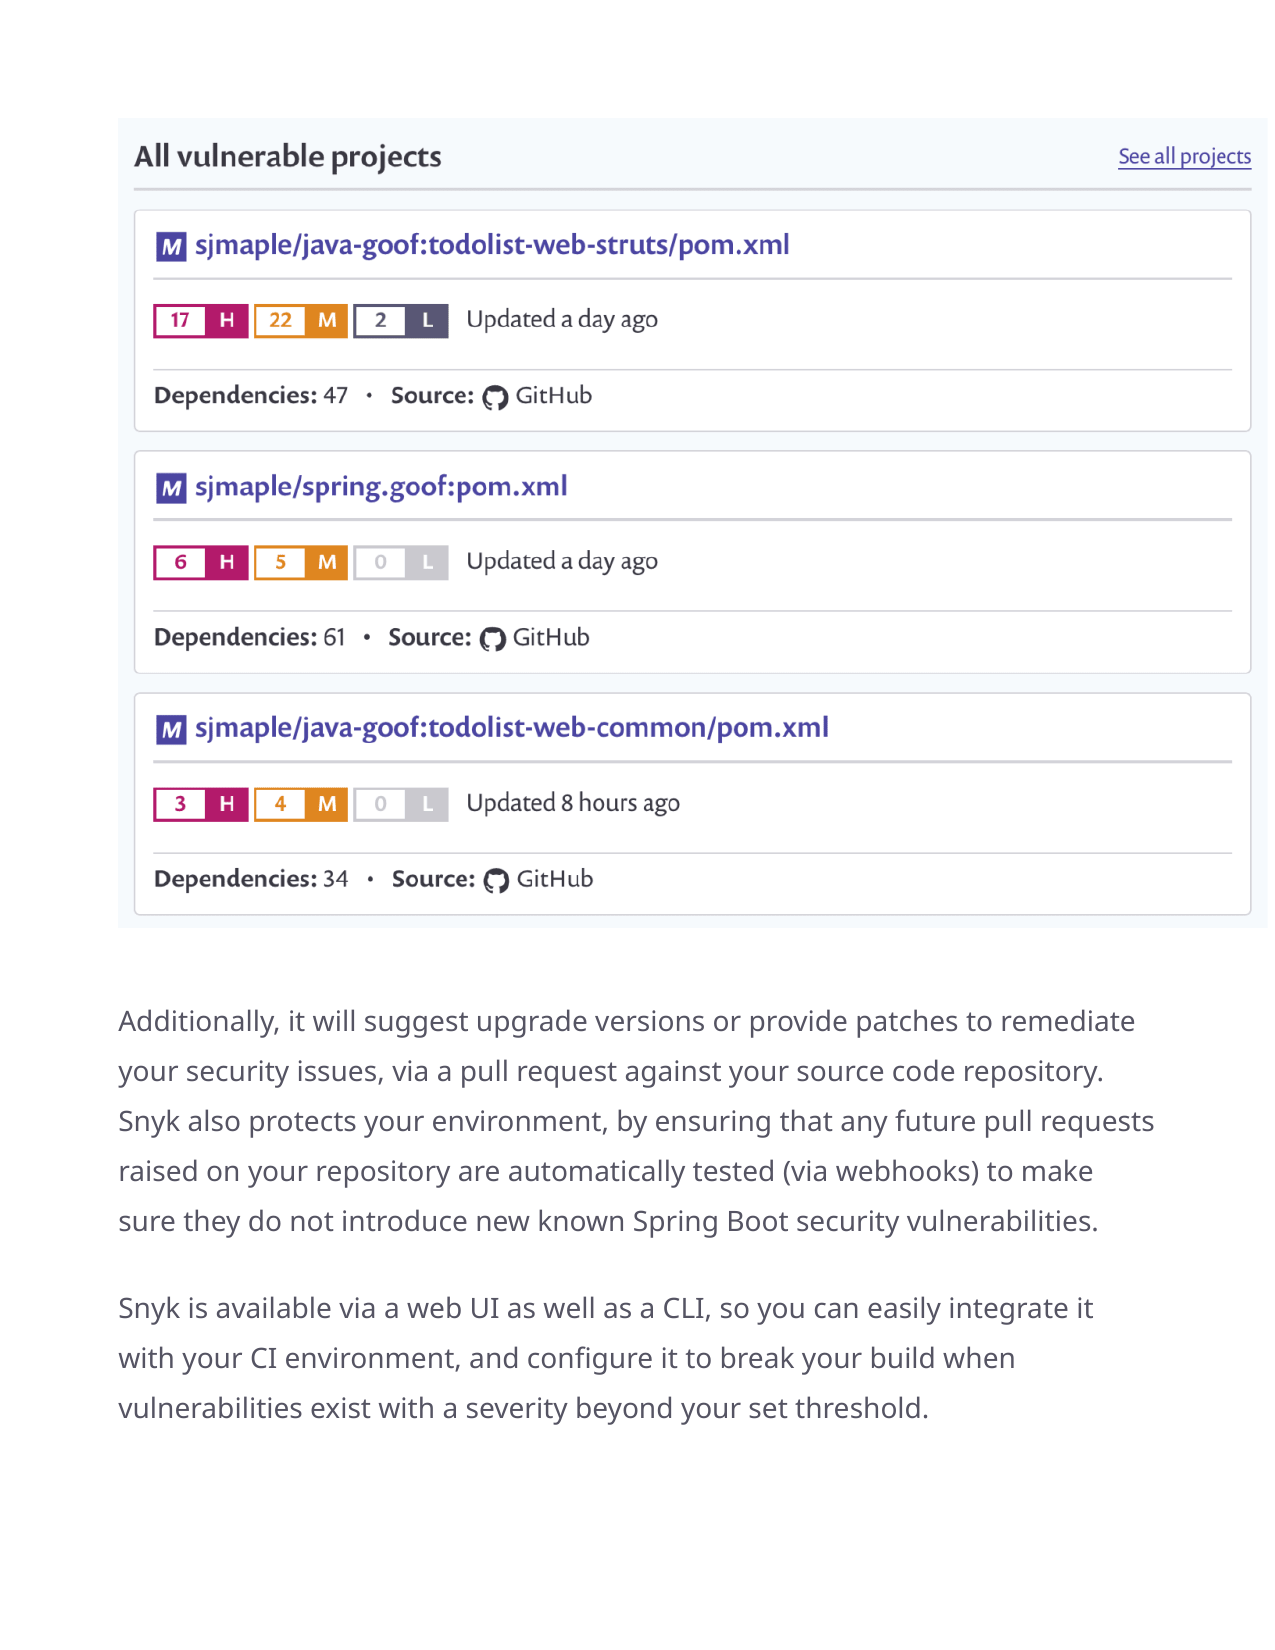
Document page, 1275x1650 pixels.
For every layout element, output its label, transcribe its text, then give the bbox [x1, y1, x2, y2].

text Additionally, it will suggest upgrade versions or provide patches to remediate your security issues, via a pull request against your source code repository. Snyk also protects your environment, by ensuring that any future pull requests raised on your repository are automatically tested (via webhooks) to make sure they do not introduce new known Spring Boot security vulnerabilities. [118, 989, 1157, 1239]
text Snyk is available via a web UI as well as a CLI, so you can easily integrate it with your CI environment, and configure it to break your build when vulnerabilities exist with a severity beyond your set threshold. [118, 1277, 1157, 1427]
picture [118, 118, 1268, 928]
